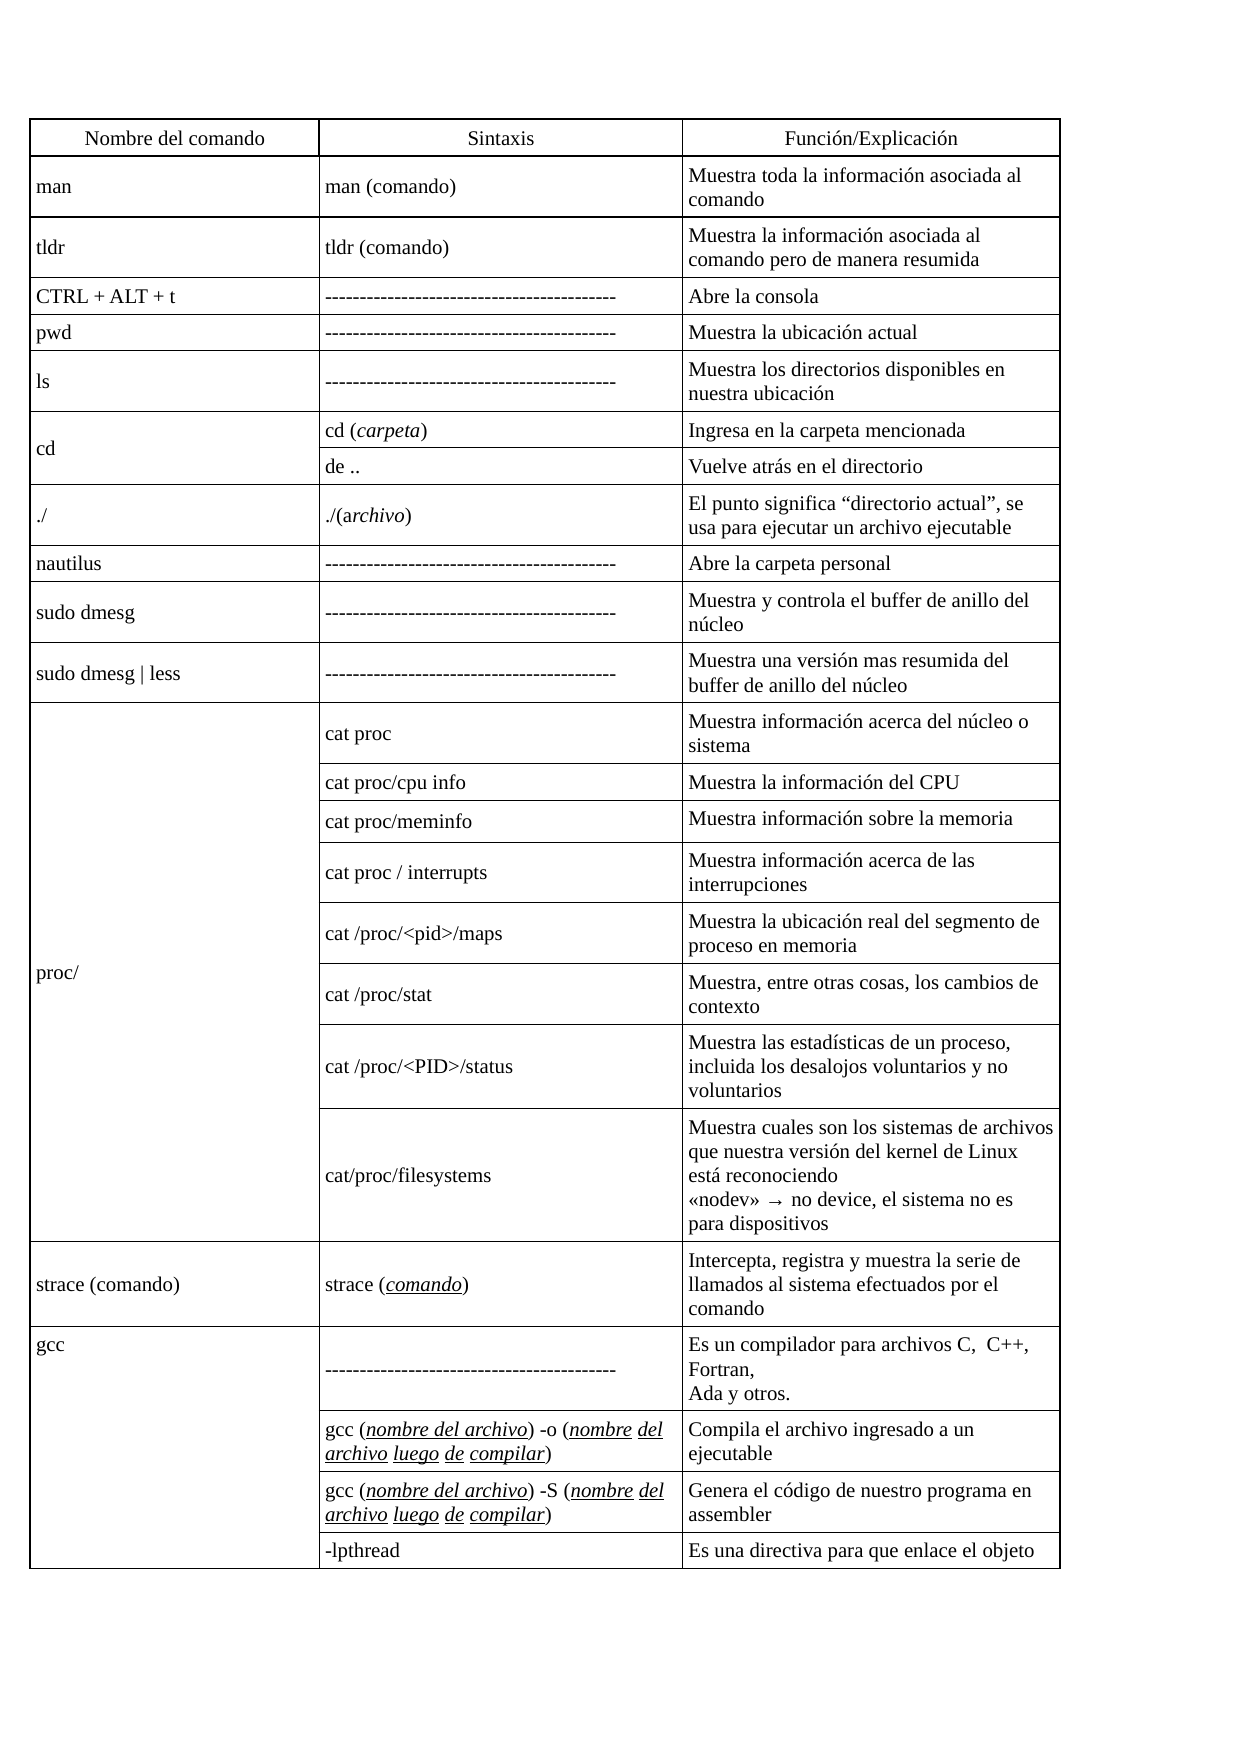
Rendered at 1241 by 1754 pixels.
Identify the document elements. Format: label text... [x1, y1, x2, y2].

table_cell ./ [31, 485, 319, 544]
table_cell Muestra la ubicación actual [683, 315, 1059, 350]
table_cell gcc (nombre del archivo) -o (nombre del archivo luego de compilar) [320, 1411, 682, 1471]
table_cell Es un compilador para archivos C, C++, Fortran, Ada y otros. [683, 1327, 1059, 1410]
table_cell cd [31, 412, 319, 484]
table_cell Muestra la información del CPU [683, 764, 1059, 799]
table_cell El punto significa “directorio actual”, se usa para ejecutar un archivo ejecutable [683, 485, 1059, 544]
table_cell CTRL + ALT + t [31, 278, 319, 313]
table_cell ------------------------------------------ [320, 643, 682, 702]
table_cell pwd [31, 315, 319, 350]
table_cell cat proc/cpu info [320, 764, 682, 799]
table_cell Ingresa en la carpeta mencionada [683, 412, 1059, 447]
table_cell Abre la carpeta personal [683, 546, 1059, 581]
table_cell ------------------------------------------ [320, 582, 682, 642]
table_cell Muestra, entre otras cosas, los cambios de contexto [683, 964, 1059, 1023]
table_cell ls [31, 351, 319, 411]
table_cell Muestra los directorios disponibles en nuestra ubicación [683, 351, 1059, 411]
table_cell Genera el código de nuestro programa en assembler [683, 1472, 1059, 1532]
table_cell de .. [320, 448, 682, 484]
table_cell cat proc/meminfo [320, 801, 682, 842]
table_cell strace (comando) [320, 1242, 682, 1326]
table_cell Muestra las estadísticas de un proceso, incluida los desalojos voluntarios y no voluntarios [683, 1025, 1059, 1108]
table_cell Muestra información acerca de las interrupciones [683, 843, 1059, 902]
table_cell cat /proc/<PID>/status [320, 1025, 682, 1108]
table_cell cat /proc/<pid>/maps [320, 903, 682, 963]
table_cell -lpthread [320, 1533, 682, 1568]
table_cell sudo dmesg | less [31, 643, 319, 702]
table_header Nombre del comando [31, 120, 318, 155]
table_cell sudo dmesg [31, 582, 319, 642]
table_cell Intercepta, registra y muestra la serie de llamados al sistema efectuados por el comando [683, 1242, 1059, 1326]
table_cell ------------------------------------------ [320, 315, 682, 350]
table_cell ------------------------------------------ [320, 546, 682, 581]
table_cell Muestra y controla el buffer de anillo del núcleo [683, 582, 1059, 642]
table_cell nautilus [31, 546, 319, 581]
table_cell Muestra la información asociada al comando pero de manera resumida [683, 218, 1059, 277]
table_cell ./(archivo) [320, 485, 682, 544]
table_cell man [31, 157, 319, 216]
table_header Sintaxis [320, 120, 682, 155]
table_cell Muestra toda la información asociada al comando [683, 157, 1059, 216]
table_cell cat proc [320, 703, 682, 763]
table_cell Muestra cuales son los sistemas de archivos que nuestra versión del kernel de Linux está reconociendo «nodev» → no device, el sistema no es para dispositivos [683, 1109, 1059, 1241]
table_cell ------------------------------------------ [320, 351, 682, 411]
table_cell Muestra información sobre la memoria [683, 801, 1059, 842]
table_cell Compila el archivo ingresado a un ejecutable [683, 1411, 1059, 1471]
table_cell cat /proc/stat [320, 964, 682, 1023]
table_cell gcc (nombre del archivo) -S (nombre del archivo luego de compilar) [320, 1472, 682, 1532]
table_cell Muestra información acerca del núcleo o sistema [683, 703, 1059, 763]
table_cell Es una directiva para que enlace el objeto [683, 1533, 1059, 1568]
table_cell cd (carpeta) [320, 412, 682, 447]
table_cell ------------------------------------------ [320, 1327, 682, 1410]
table_header Función/Explicación [683, 120, 1059, 155]
table_cell proc/ [31, 703, 319, 1241]
table_cell strace (comando) [31, 1242, 319, 1326]
table_cell cat proc / interrupts [320, 843, 682, 902]
table_cell ------------------------------------------ [320, 278, 682, 313]
table_cell Abre la consola [683, 278, 1059, 313]
table_cell Muestra una versión mas resumida del buffer de anillo del núcleo [683, 643, 1059, 702]
table_cell man (comando) [320, 157, 682, 216]
table_cell cat/proc/filesystems [320, 1109, 682, 1241]
table_cell tldr (comando) [320, 218, 682, 277]
table_cell tldr [31, 218, 319, 277]
table_cell gcc [31, 1327, 319, 1568]
table_cell Vuelve atrás en el directorio [683, 448, 1059, 484]
table_cell Muestra la ubicación real del segmento de proceso en memoria [683, 903, 1059, 963]
